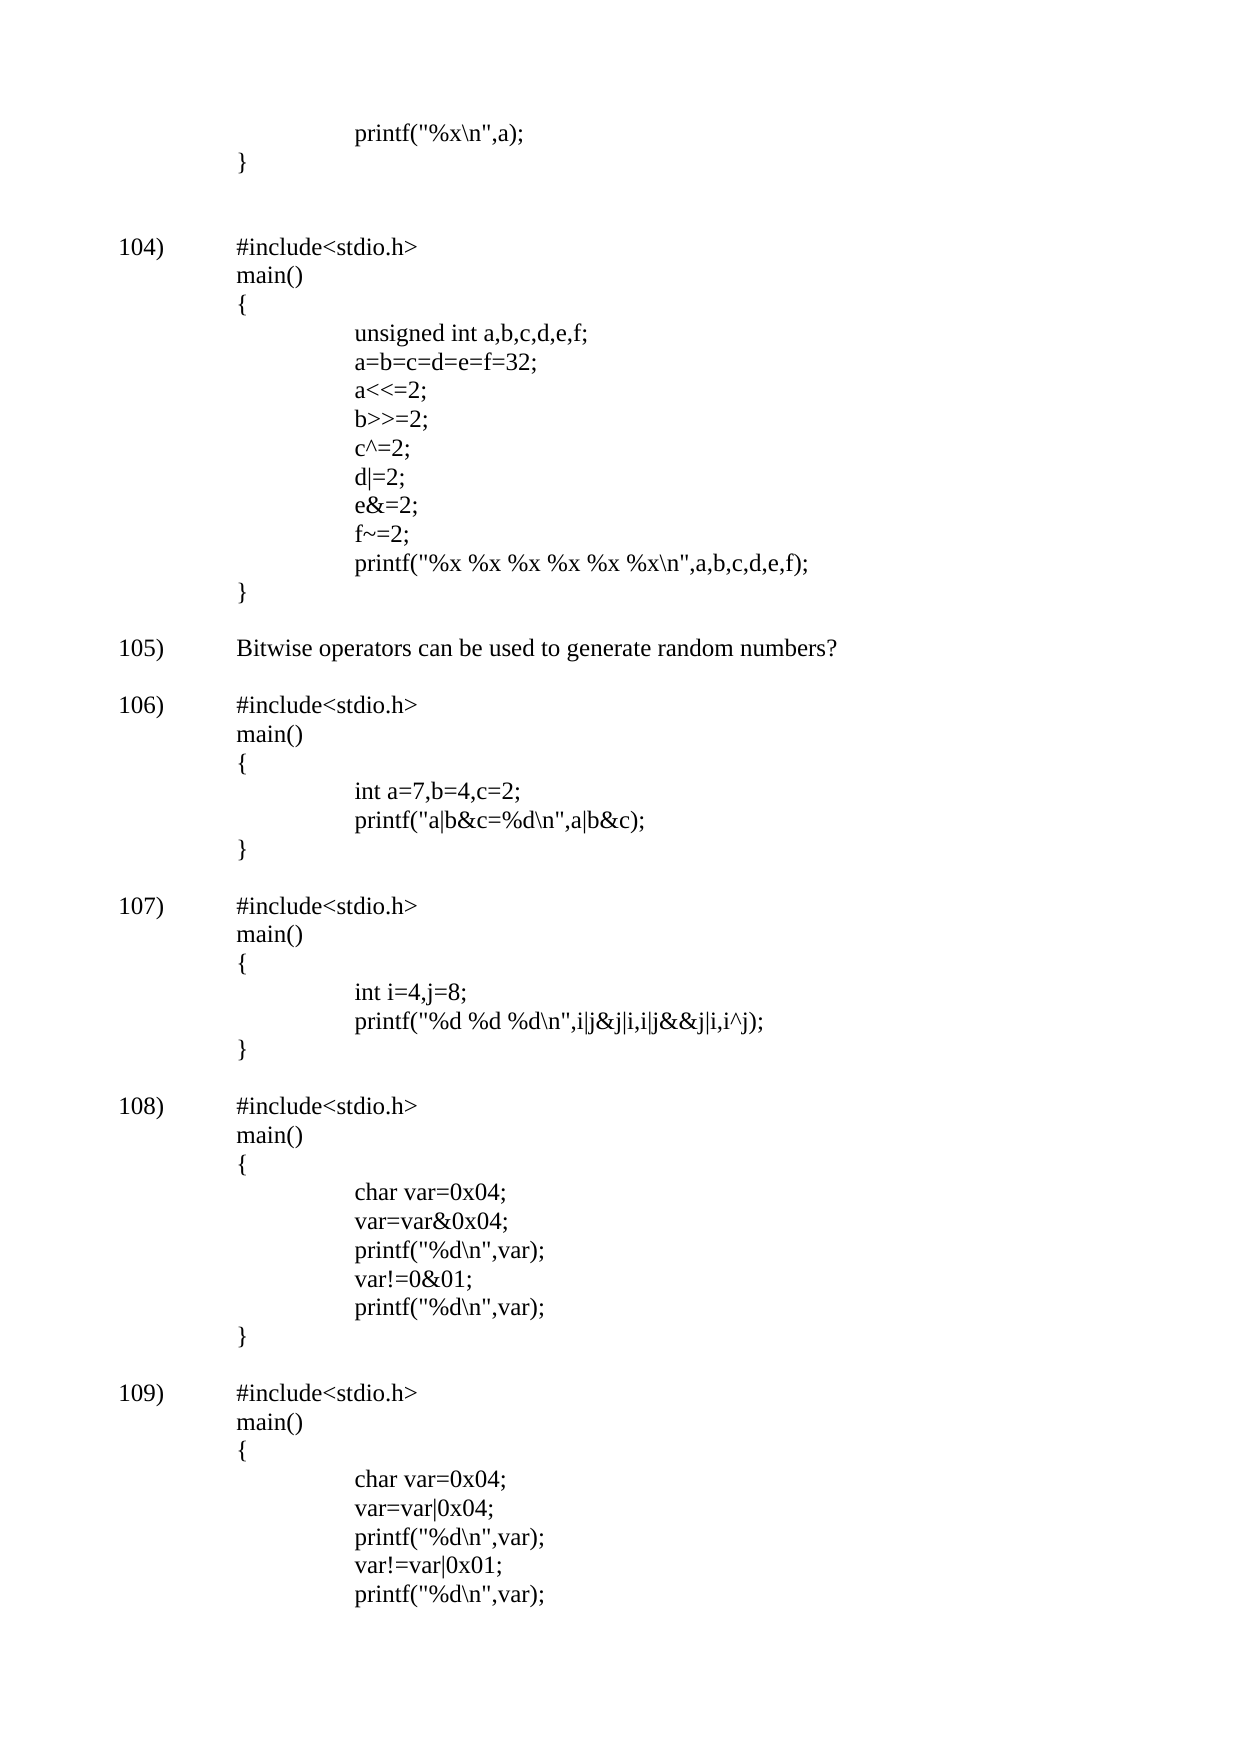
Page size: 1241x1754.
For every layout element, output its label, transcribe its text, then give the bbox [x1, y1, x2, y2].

text char var=0x04; [118, 1464, 1122, 1493]
text var=var&0x04; [118, 1206, 1122, 1235]
text int a=7,b=4,c=2; [118, 776, 1122, 805]
text main() [118, 1120, 1122, 1149]
text var!=0&01; [118, 1264, 1122, 1292]
text printf("%d %d %d\n",i|j&j|i,i|j&&j|i,i^j); [118, 1006, 1122, 1034]
text c^=2; [118, 433, 1122, 462]
text 108) #include<stdio.h> [118, 1091, 1122, 1120]
text printf("%x\n",a); [118, 118, 1122, 147]
text printf("%x %x %x %x %x %x\n",a,b,c,d,e,f); [118, 548, 1122, 577]
text { [118, 1149, 1122, 1177]
text d|=2; [118, 462, 1122, 490]
text main() [118, 1407, 1122, 1436]
text 105) Bitwise operators can be used to generate random numbers? [118, 633, 1122, 662]
text b>>=2; [118, 404, 1122, 433]
text 107) #include<stdio.h> [118, 891, 1122, 919]
text { [118, 948, 1122, 977]
text 106) #include<stdio.h> [118, 690, 1122, 719]
text 104) #include<stdio.h> [118, 232, 1122, 260]
text var=var|0x04; [118, 1493, 1122, 1522]
text int i=4,j=8; [118, 977, 1122, 1006]
text main() [118, 260, 1122, 289]
text char var=0x04; [118, 1177, 1122, 1206]
text printf("a|b&c=%d\n",a|b&c); [118, 805, 1122, 834]
text 109) #include<stdio.h> [118, 1378, 1122, 1407]
text main() [118, 919, 1122, 948]
text } [118, 1321, 1122, 1350]
text { [118, 748, 1122, 776]
text } [118, 147, 1122, 176]
text printf("%d\n",var); [118, 1292, 1122, 1321]
text printf("%d\n",var); [118, 1522, 1122, 1551]
text { [118, 1436, 1122, 1464]
text f~=2; [118, 519, 1122, 548]
text printf("%d\n",var); [118, 1579, 1122, 1608]
text } [118, 834, 1122, 863]
text e&=2; [118, 490, 1122, 519]
text a<<=2; [118, 375, 1122, 404]
text } [118, 577, 1122, 605]
text a=b=c=d=e=f=32; [118, 347, 1122, 375]
text main() [118, 719, 1122, 748]
text var!=var|0x01; [118, 1551, 1122, 1579]
text unsigned int a,b,c,d,e,f; [118, 318, 1122, 347]
text printf("%d\n",var); [118, 1235, 1122, 1264]
text } [118, 1034, 1122, 1063]
text { [118, 289, 1122, 318]
